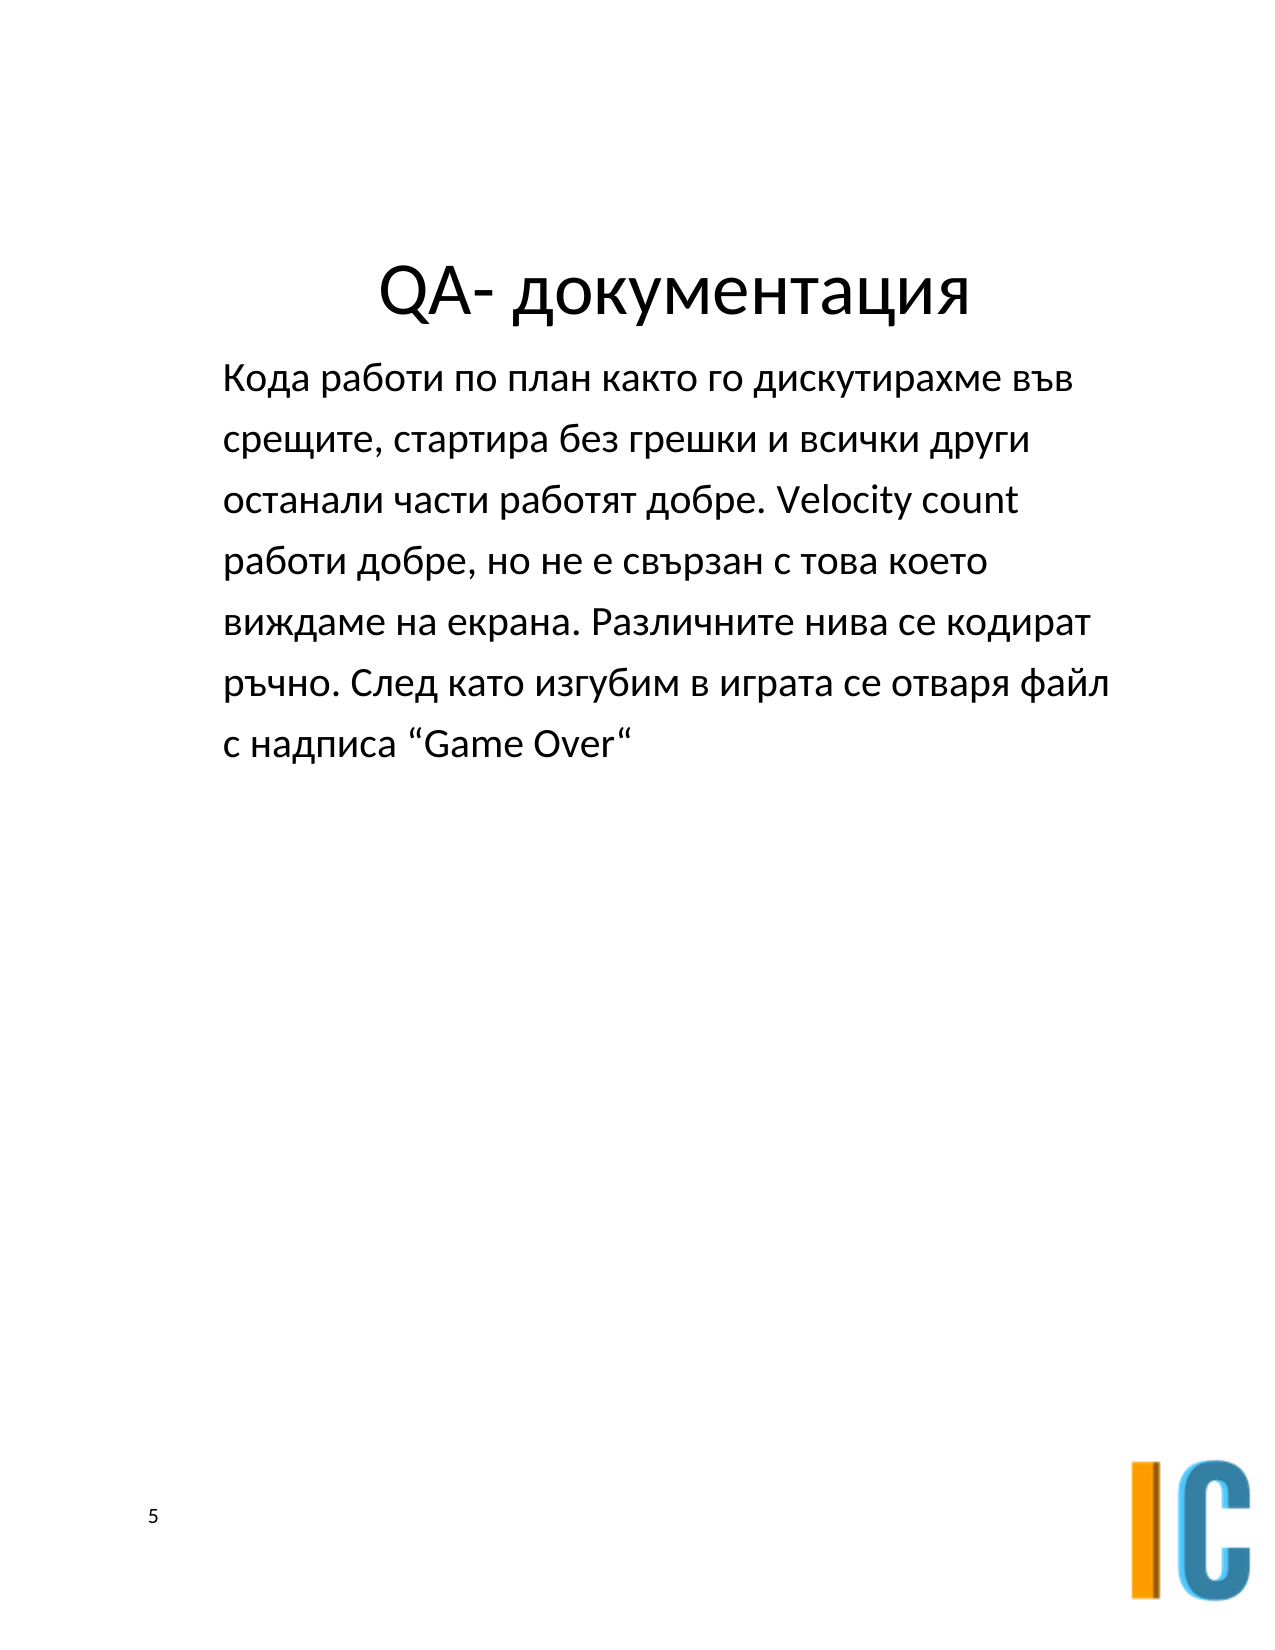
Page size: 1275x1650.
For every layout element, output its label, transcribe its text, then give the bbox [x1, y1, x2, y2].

list Кода работи по план както го дискутирахме във срещите, стартира без грешки и всички други останали части работят добре. Velocity count работи добре, но не е свързан с това което виждаме на екрана. Различните нива се кодират ръчно. След като изгубим в играта се отваря файл с надписа “Game Over“ [223, 351, 1127, 768]
list QA- документация [223, 242, 1127, 333]
